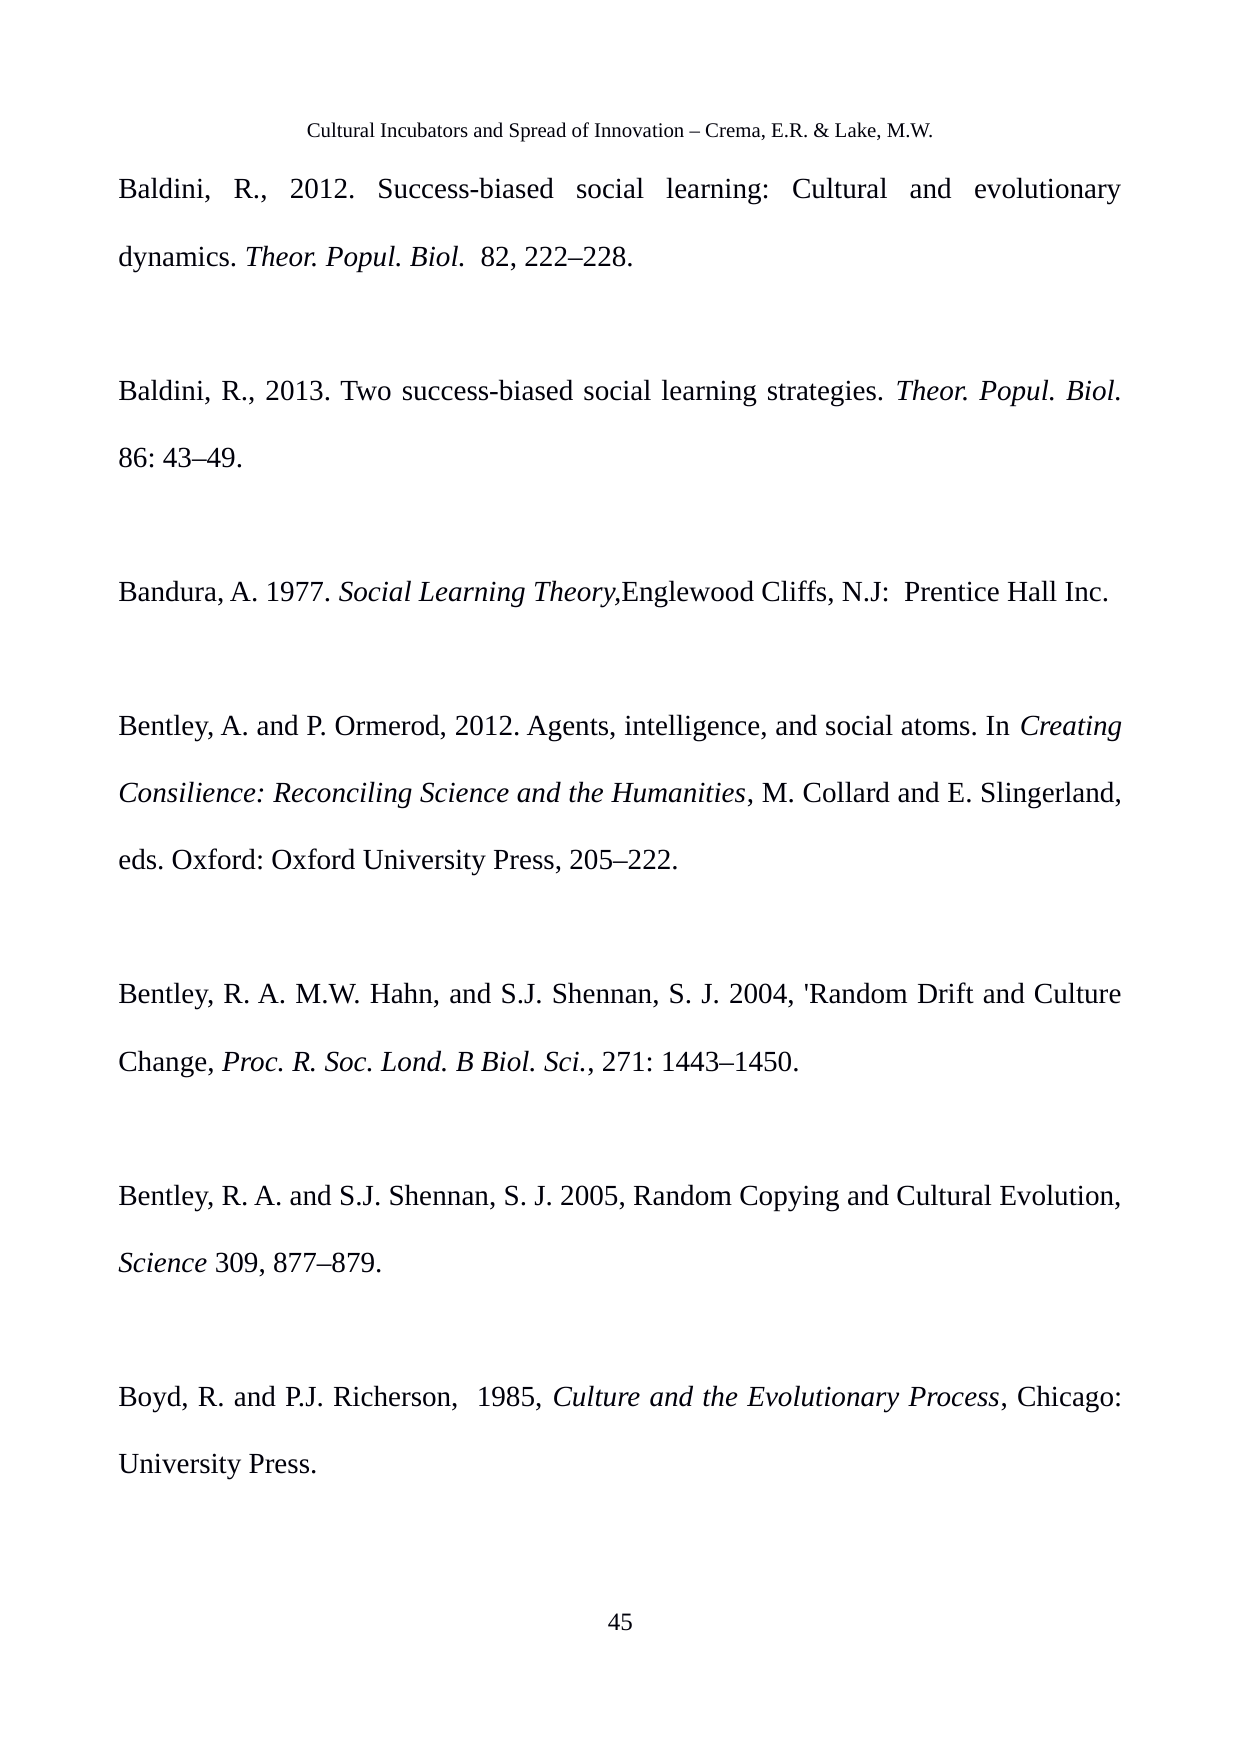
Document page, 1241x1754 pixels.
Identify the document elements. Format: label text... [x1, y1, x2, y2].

text Bandura, A. 1977. Social Learning Theory,Englewood Cliffs, N.J: Prentice Hall Inc. [118, 574, 1122, 608]
text Bentley, R. A. M.W. Hahn, and S.J. Shennan, S. J. 2004, 'Random Drift and Culture Change, Proc. R. Soc. Lond. B Biol. Sci., 271: 1443–1450. [118, 977, 1122, 1077]
text Boyd, R. and P.J. Richerson, 1985, Culture and the Evolutionary Process, Chicago: University Press. [118, 1379, 1122, 1480]
text Bentley, R. A. and S.J. Shennan, S. J. 2005, Random Copying and Cultural Evolution, Science 309, 877–879. [118, 1178, 1122, 1278]
text Bentley, A. and P. Ormerod, 2012. Agents, intelligence, and social atoms. In Creating Consilience: Reconciling Science and the Humanities, M. Collard and E. Slingerland, eds. Oxford: Oxford University Press, 205–222. [118, 708, 1122, 876]
text Baldini, R., 2012. Success-biased social learning: Cultural and evolutionary dynamics. Theor. Popul. Biol. 82, 222–228. [118, 172, 1122, 272]
text Baldini, R., 2013. Two success-biased social learning strategies. Theor. Popul. Biol. 86: 43–49. [118, 373, 1122, 473]
